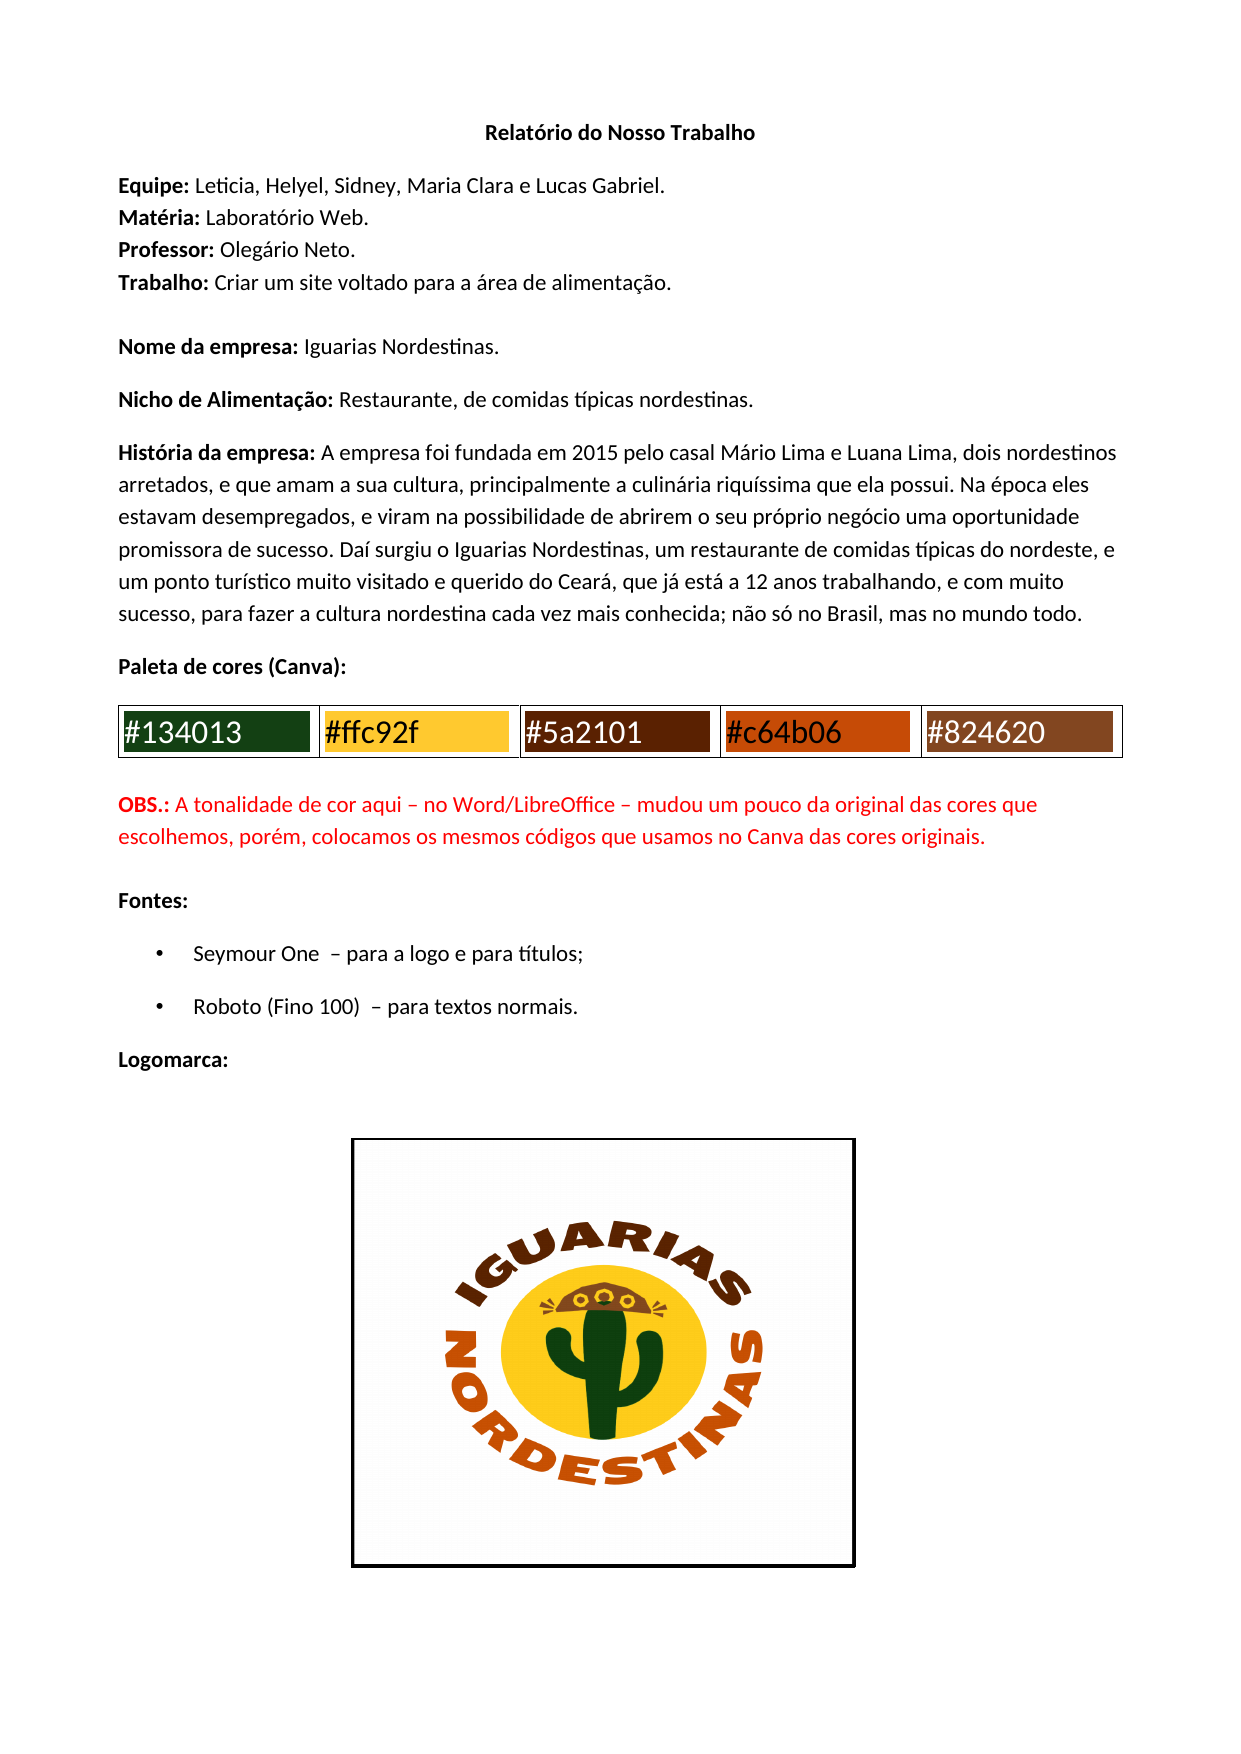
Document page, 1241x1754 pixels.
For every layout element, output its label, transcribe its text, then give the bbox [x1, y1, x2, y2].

picture [354, 1140, 853, 1564]
text Logomarca: [118, 1045, 1122, 1073]
text Professor: Olegário Neto. [118, 236, 1122, 263]
text OBS.: A tonalidade de cor aqui – no Word/LibreOffice – mudou um pouco da original das cores que escolhemos, porém, colocamos os mesmos códigos que usamos no Canva das cores originais. [118, 790, 1122, 850]
table_header #134013 [119, 706, 319, 757]
text Trabalho: Criar um site voltado para a área de alimentação. [118, 268, 1122, 296]
table_header #c64b06 [721, 706, 921, 757]
table_header #5a2101 [521, 706, 720, 757]
table_header #824620 [922, 706, 1122, 757]
text História da empresa: A empresa foi fundada em 2015 pelo casal Mário Lima e Luana Lima, dois nordestinos arretados, e que amam a sua cultura, principalmente a culinária riquíssima que ela possui. Na época eles estavam desempregados, e viram na possibilidade de abrirem o seu próprio negócio uma oportunidade promissora de sucesso. Daí surgiu o Iguarias Nordestinas, um restaurante de comidas típicas do nordeste, e um ponto turístico muito visitado e querido do Ceará, que já está a 12 anos trabalhando, e com muito sucesso, para fazer a cultura nordestina cada vez mais conhecida; não só no Brasil, mas no mundo todo. [118, 438, 1122, 627]
text Nicho de Alimentação: Restaurante, de comidas típicas nordestinas. [118, 385, 1122, 413]
list Seymour One – para a logo e para títulos; [156, 939, 1122, 967]
text Relatório do Nosso Trabalho [118, 118, 1122, 146]
text Fontes: [118, 886, 1122, 914]
list Roboto (Fino 100) – para textos normais. [156, 992, 1122, 1020]
table_header #ffc92f [320, 706, 519, 757]
text Paleta de cores (Canva): [118, 652, 1122, 680]
text Matéria: Laboratório Web. [118, 203, 1122, 231]
text Equipe: Leticia, Helyel, Sidney, Maria Clara e Lucas Gabriel. [118, 171, 1122, 199]
text Nome da empresa: Iguarias Nordestinas. [118, 332, 1122, 360]
